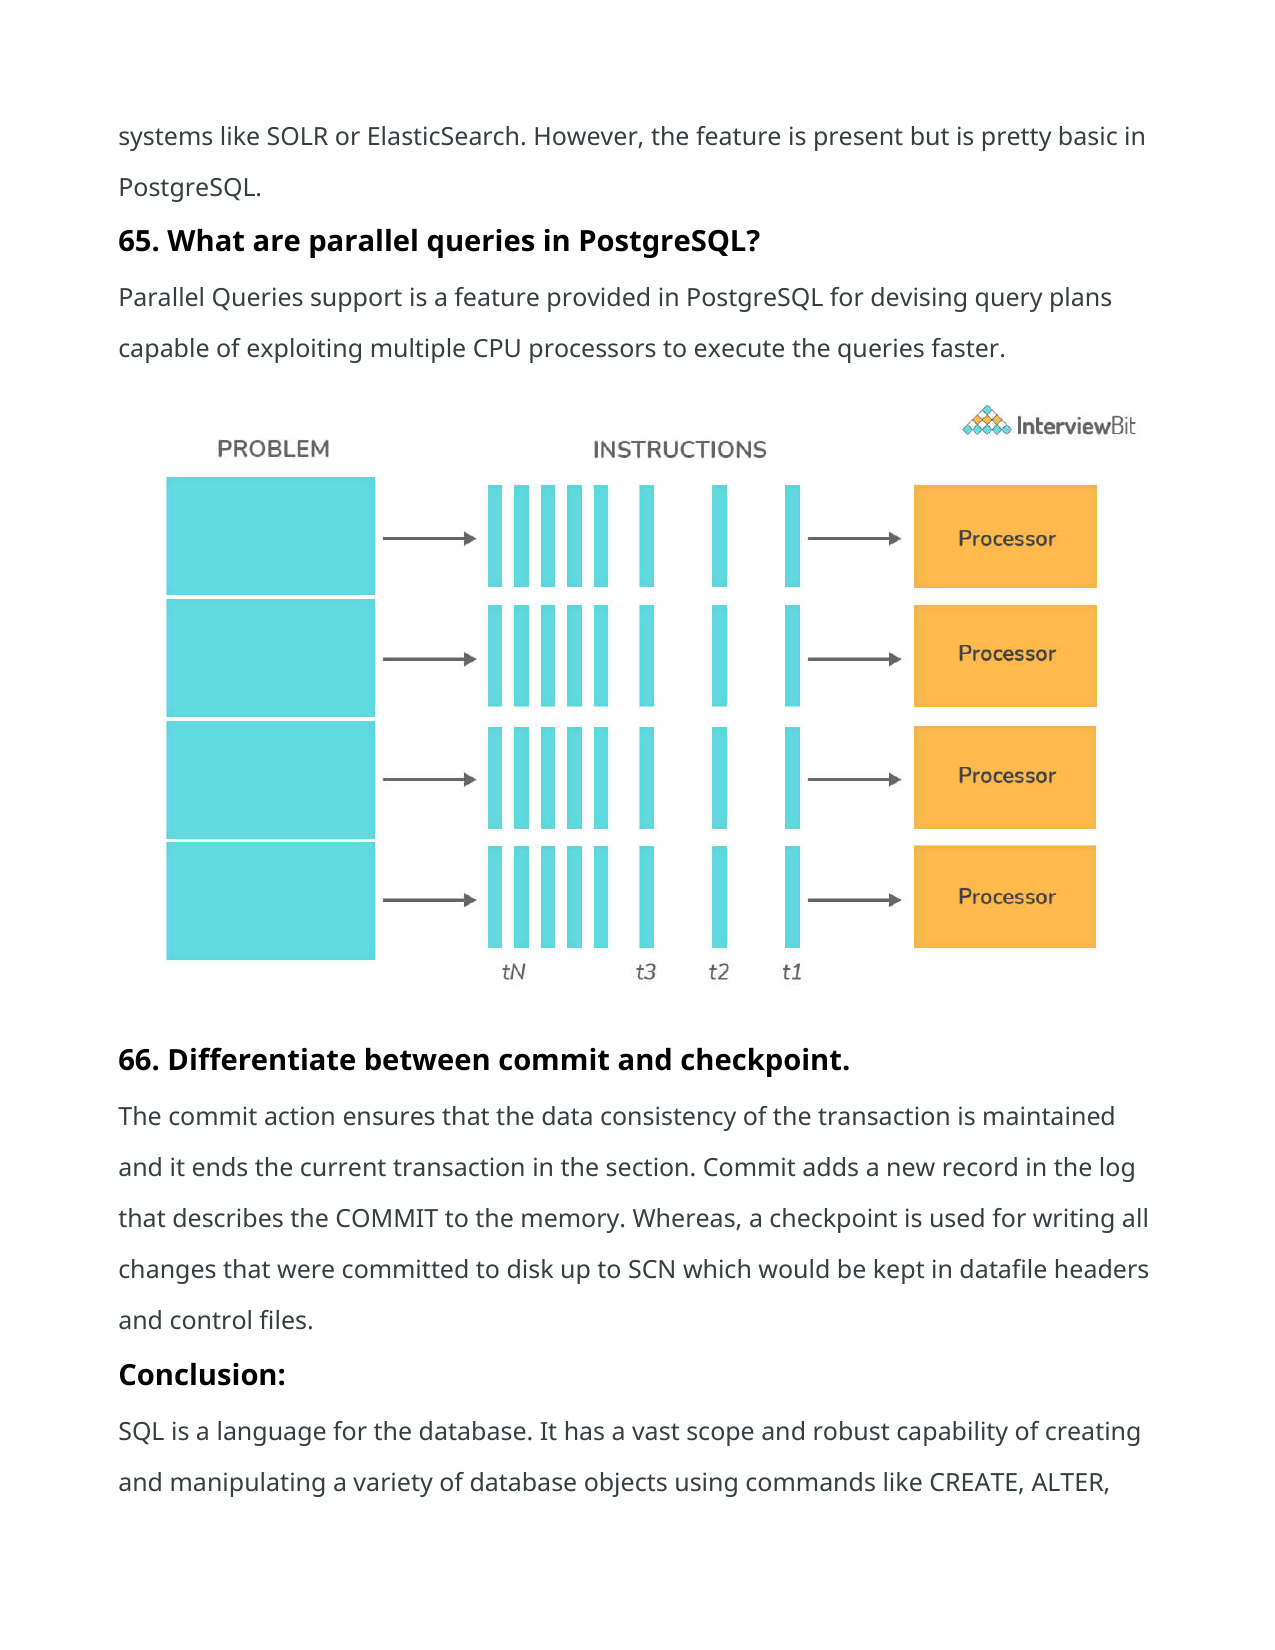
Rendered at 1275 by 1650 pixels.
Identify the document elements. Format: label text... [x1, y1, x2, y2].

text Parallel Queries support is a feature provided in PostgreSQL for devising query plans capable of exploiting multiple CPU processors to execute the queries faster. [118, 280, 1157, 365]
text SQL is a language for the database. It has a vast scope and robust capability of creating and manipulating a variety of database objects using commands like CREATE, ALTER, [118, 1413, 1157, 1498]
text systems like SOLR or ElasticSearch. However, the feature is present but is pretty basic in PostgreSQL. [118, 118, 1157, 203]
subtitle 65. What are parallel queries in PostgreSQL? [118, 220, 1157, 260]
subtitle 66. Differentiate between commit and checkpoint. [118, 1039, 1157, 1079]
text The commit action ensures that the data consistency of the transaction is maintained and it ends the current transaction in the section. Commit adds a new record in the log that describes the COMMIT to the memory. Whereas, a checkpoint is used for writing all changes that were committed to disk up to SCN which would be kept in datafile headers and control files. [118, 1099, 1157, 1337]
subtitle Conclusion: [118, 1354, 1157, 1393]
picture [118, 381, 1156, 996]
